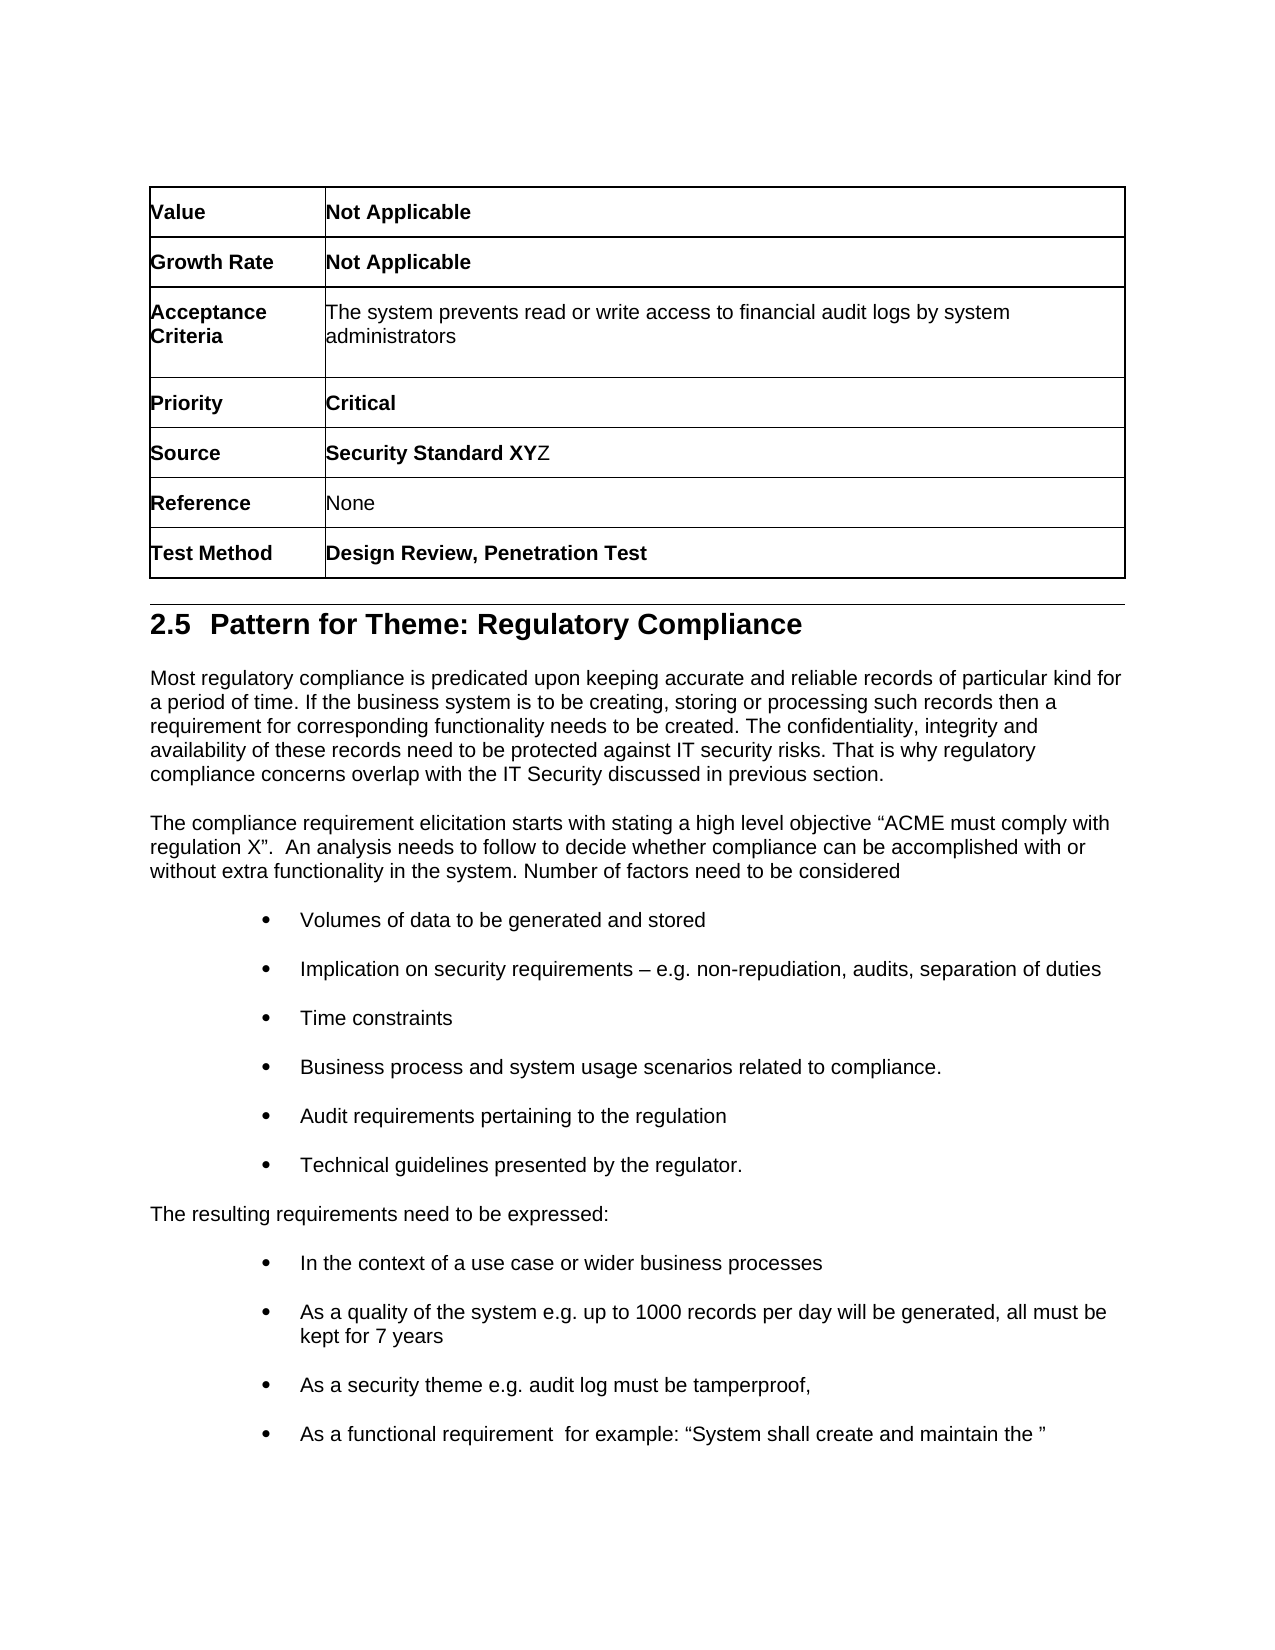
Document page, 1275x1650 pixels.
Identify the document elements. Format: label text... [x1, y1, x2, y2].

text The compliance requirement elicitation starts with stating a high level objective “ACME must comply with regulation X”. An analysis needs to follow to decide whether compliance can be accomplished with or without extra functionality in the system. Number of factors need to be considered [150, 811, 1125, 882]
list Business process and system usage scenarios related to compliance. [262, 1055, 1125, 1079]
table_cell Not Applicable [326, 188, 1124, 236]
list Time constraints [262, 1006, 1125, 1030]
table_cell Critical [326, 378, 1124, 427]
table_cell Reference [151, 478, 325, 527]
table_cell Priority [151, 378, 325, 427]
table_cell Value [151, 188, 325, 236]
table_cell Acceptance Criteria [151, 288, 325, 377]
list In the context of a use case or wider business processes [262, 1251, 1125, 1275]
table_cell Growth Rate [151, 238, 325, 286]
table_cell Test Method [151, 528, 325, 577]
text The resulting requirements need to be expressed: [150, 1202, 1125, 1226]
table_cell Source [151, 428, 325, 477]
table_cell The system prevents read or write access to financial audit logs by system administrators [326, 288, 1124, 377]
list As a functional requirement for example: “System shall create and maintain the ” [262, 1422, 1125, 1446]
text Most regulatory compliance is predicated upon keeping accurate and reliable records of particular kind for a period of time. If the business system is to be creating, storing or processing such records then a requirement for corresponding functionality needs to be created. The confidentiality, integrity and availability of these records need to be protected against IT security risks. That is why regulatory compliance concerns overlap with the IT Security discussed in previous section. [150, 666, 1125, 786]
list Technical guidelines presented by the regulator. [262, 1153, 1125, 1177]
list Pattern for Theme: Regulatory Compliance [150, 605, 1125, 641]
list As a quality of the system e.g. up to 1000 records per day will be generated, all must be kept for 7 years [262, 1300, 1125, 1348]
list Implication on security requirements – e.g. non-repudiation, audits, separation of duties [262, 957, 1125, 981]
table_cell Security Standard XYZ [326, 428, 1124, 477]
list Audit requirements pertaining to the regulation [262, 1104, 1125, 1128]
table_cell Not Applicable [326, 238, 1124, 286]
table_cell Design Review, Penetration Test [326, 528, 1124, 577]
list Volumes of data to be generated and stored [262, 907, 1125, 932]
list As a security theme e.g. audit log must be tamperproof, [262, 1373, 1125, 1397]
table_cell None [326, 478, 1124, 527]
